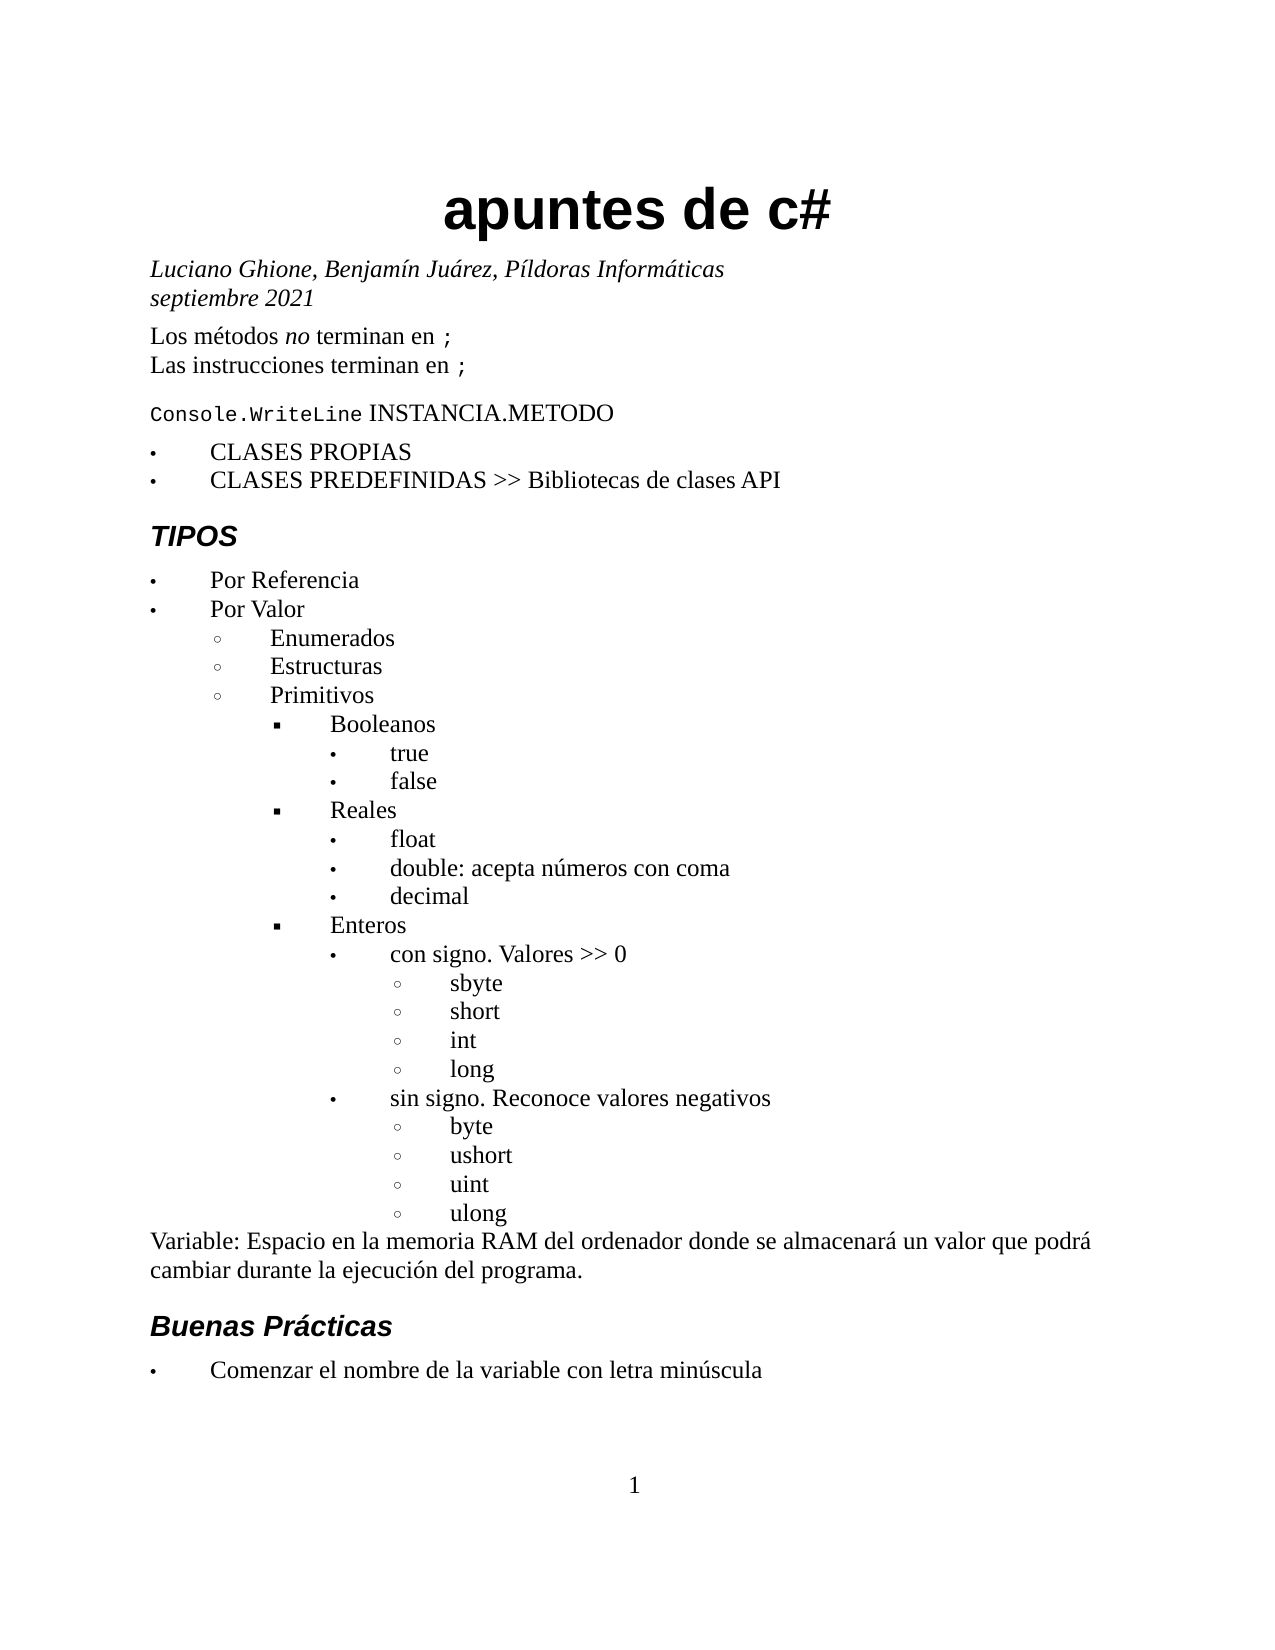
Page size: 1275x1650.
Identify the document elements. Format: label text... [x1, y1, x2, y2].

text septiembre 2021 [150, 283, 1125, 312]
list true [330, 738, 1125, 766]
subtitle Buenas Prácticas [150, 1309, 1125, 1342]
list double: acepta números con coma [330, 853, 1125, 881]
list int [390, 1025, 1125, 1054]
text Console.WriteLine INSTANCIA.METODO [150, 398, 1125, 428]
list Enteros [270, 910, 1125, 939]
text Variable: Espacio en la memoria RAM del ordenador donde se almacenará un valor que podrá cambiar durante la ejecución del programa. [150, 1226, 1125, 1284]
list ulong [390, 1198, 1125, 1226]
list con signo. Valores >> 0 [330, 939, 1125, 968]
list Enumerados [210, 623, 1125, 651]
list CLASES PREDEFINIDAS >> Bibliotecas de clases API [150, 465, 1125, 494]
list Comenzar el nombre de la variable con letra minúscula [150, 1355, 1125, 1384]
text Los métodos no terminan en ; Las instrucciones terminan en ; [150, 321, 1125, 380]
subtitle TIPOS [150, 519, 1125, 553]
list CLASES PROPIAS [150, 437, 1125, 465]
list short [390, 996, 1125, 1025]
list Por Referencia [150, 565, 1125, 594]
list sin signo. Reconoce valores negativos [330, 1083, 1125, 1111]
list Por Valor [150, 594, 1125, 623]
list Estructuras [210, 651, 1125, 680]
list byte [390, 1111, 1125, 1140]
list float [330, 824, 1125, 853]
list Booleanos [270, 709, 1125, 738]
list uint [390, 1169, 1125, 1198]
title apuntes de c# [150, 175, 1125, 242]
list decimal [330, 881, 1125, 910]
list false [330, 766, 1125, 795]
list ushort [390, 1140, 1125, 1169]
list Primitivos [210, 680, 1125, 709]
text Luciano Ghione, Benjamín Juárez, Píldoras Informáticas [150, 254, 1125, 283]
list sbyte [390, 968, 1125, 996]
list long [390, 1054, 1125, 1083]
list Reales [270, 795, 1125, 824]
